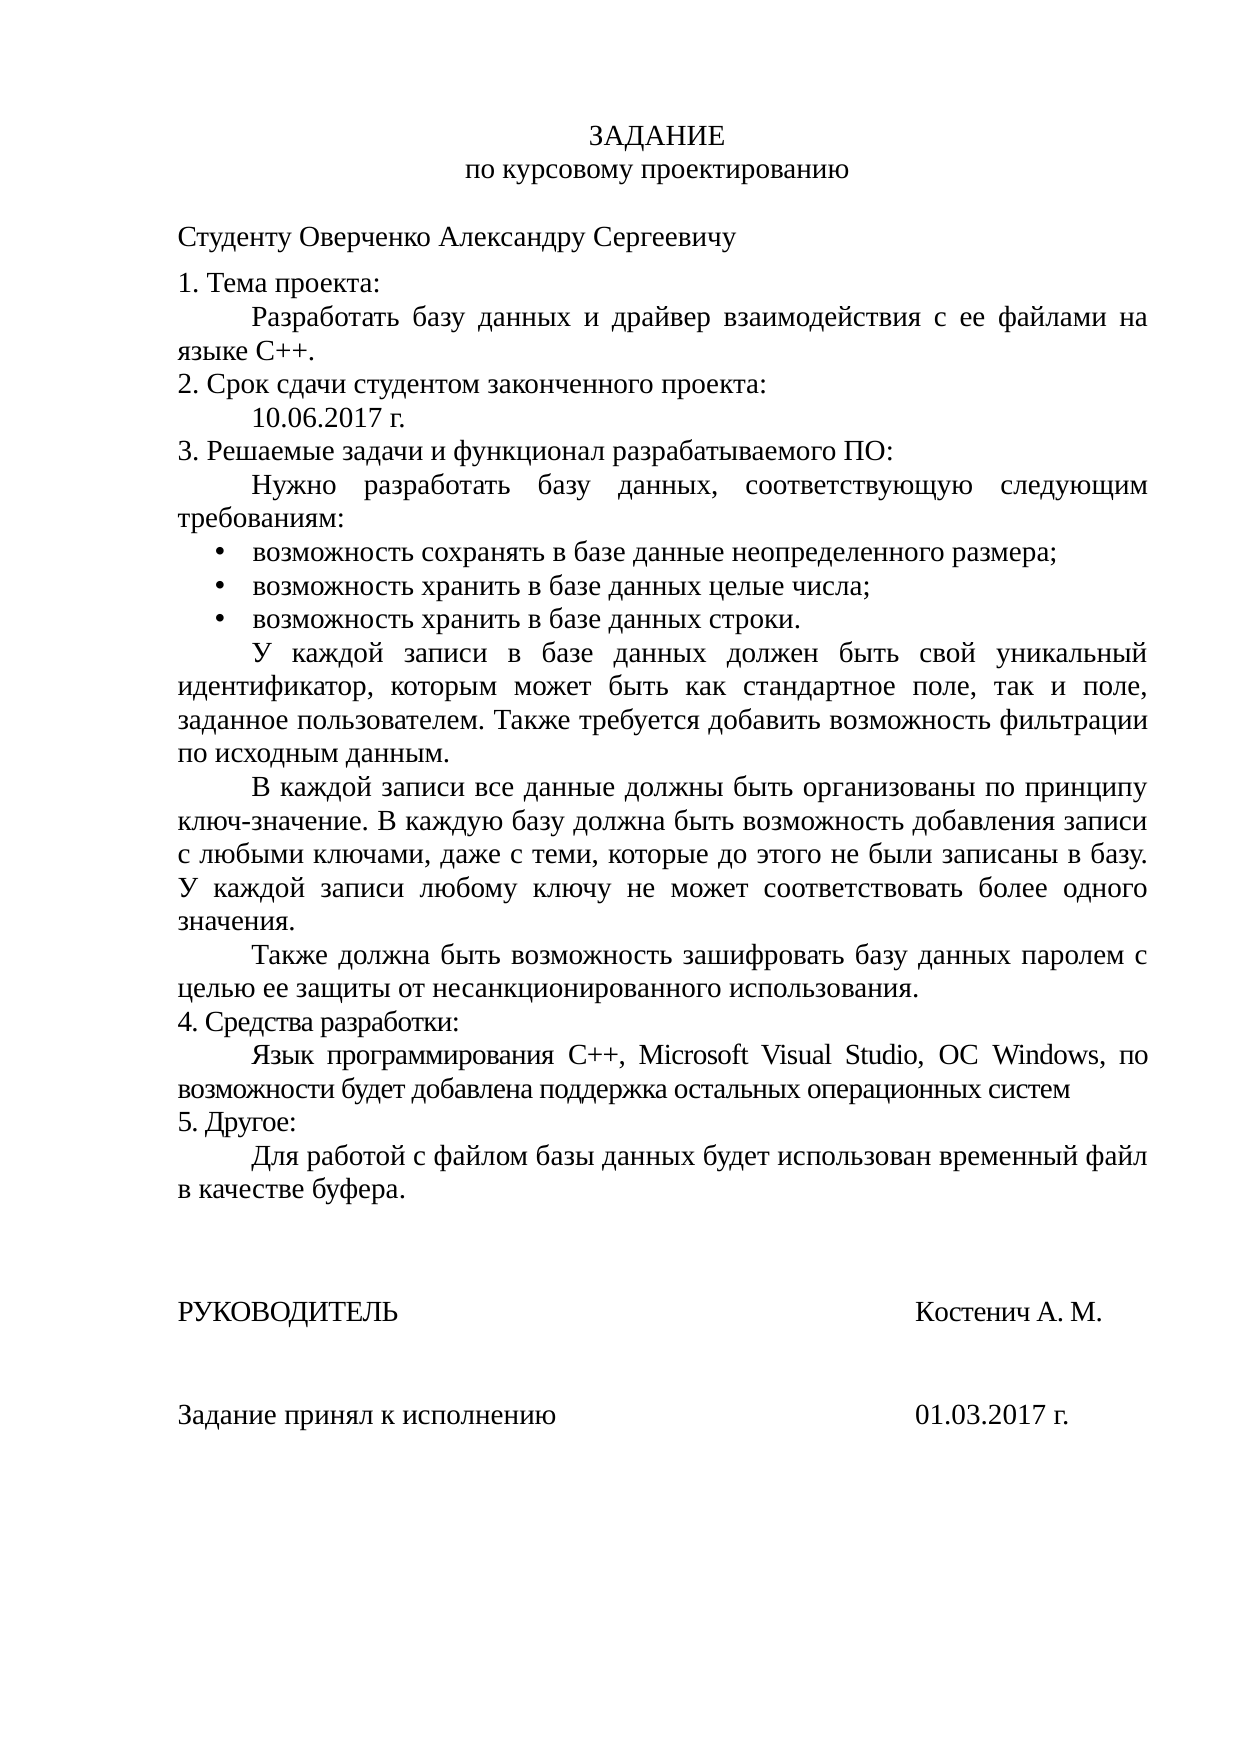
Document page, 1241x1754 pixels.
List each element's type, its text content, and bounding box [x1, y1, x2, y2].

text 3. Решаемые задачи и функционал разрабатываемого ПО: [177, 433, 1149, 467]
text 1. Тема проекта: [177, 266, 1149, 299]
text 5. Другое: [177, 1104, 1149, 1138]
text В каждой записи все данные должны быть организованы по принципу ключ-значение. В каждую базу должна быть возможность добавления записи с любыми ключами, даже с теми, которые до этого не были записаны в базу. У каждой записи любому ключу не может соответствовать более одного значения. [177, 769, 1149, 937]
text У каждой записи в базе данных должен быть свой уникальный идентификатор, которым может быть как стандартное поле, так и поле, заданное пользователем. Также требуется добавить возможность фильтрации по исходным данным. [177, 635, 1149, 769]
text Задание принял к исполнению 01.03.2017 г. [177, 1397, 1149, 1431]
text Студенту Оверченко Александру Сергеевичу [177, 219, 1137, 252]
list возможность хранить в базе данных строки. [215, 601, 1152, 635]
text 10.06.2017 г. [177, 400, 1149, 433]
text Разработать базу данных и драйвер взаимодействия с ее файлами на языке С++. [177, 299, 1149, 366]
text по курсовому проектированию [177, 152, 1137, 185]
text РУКОВОДИТЕЛЬ Костенич А. М. [177, 1294, 1149, 1327]
text 4. Средства разработки: [177, 1004, 1149, 1037]
text Для работой с файлом базы данных будет использован временный файл в качестве буфера. [177, 1138, 1149, 1205]
text Язык программирования C++, Microsoft Visual Studio, ОС Windows, по возможности будет добавлена поддержка остальных операционных систем [177, 1037, 1149, 1104]
text Нужно разработать базу данных, соответствующую следующим требованиям: [177, 467, 1149, 534]
list возможность сохранять в базе данные неопределенного размера; [215, 534, 1152, 568]
text 2. Срок сдачи студентом законченного проекта: [177, 366, 1149, 400]
text ЗАДАНИЕ [177, 118, 1137, 152]
list возможность хранить в базе данных целые числа; [215, 568, 1152, 601]
text Также должна быть возможность зашифровать базу данных паролем с целью ее защиты от несанкционированного использования. [177, 937, 1149, 1004]
